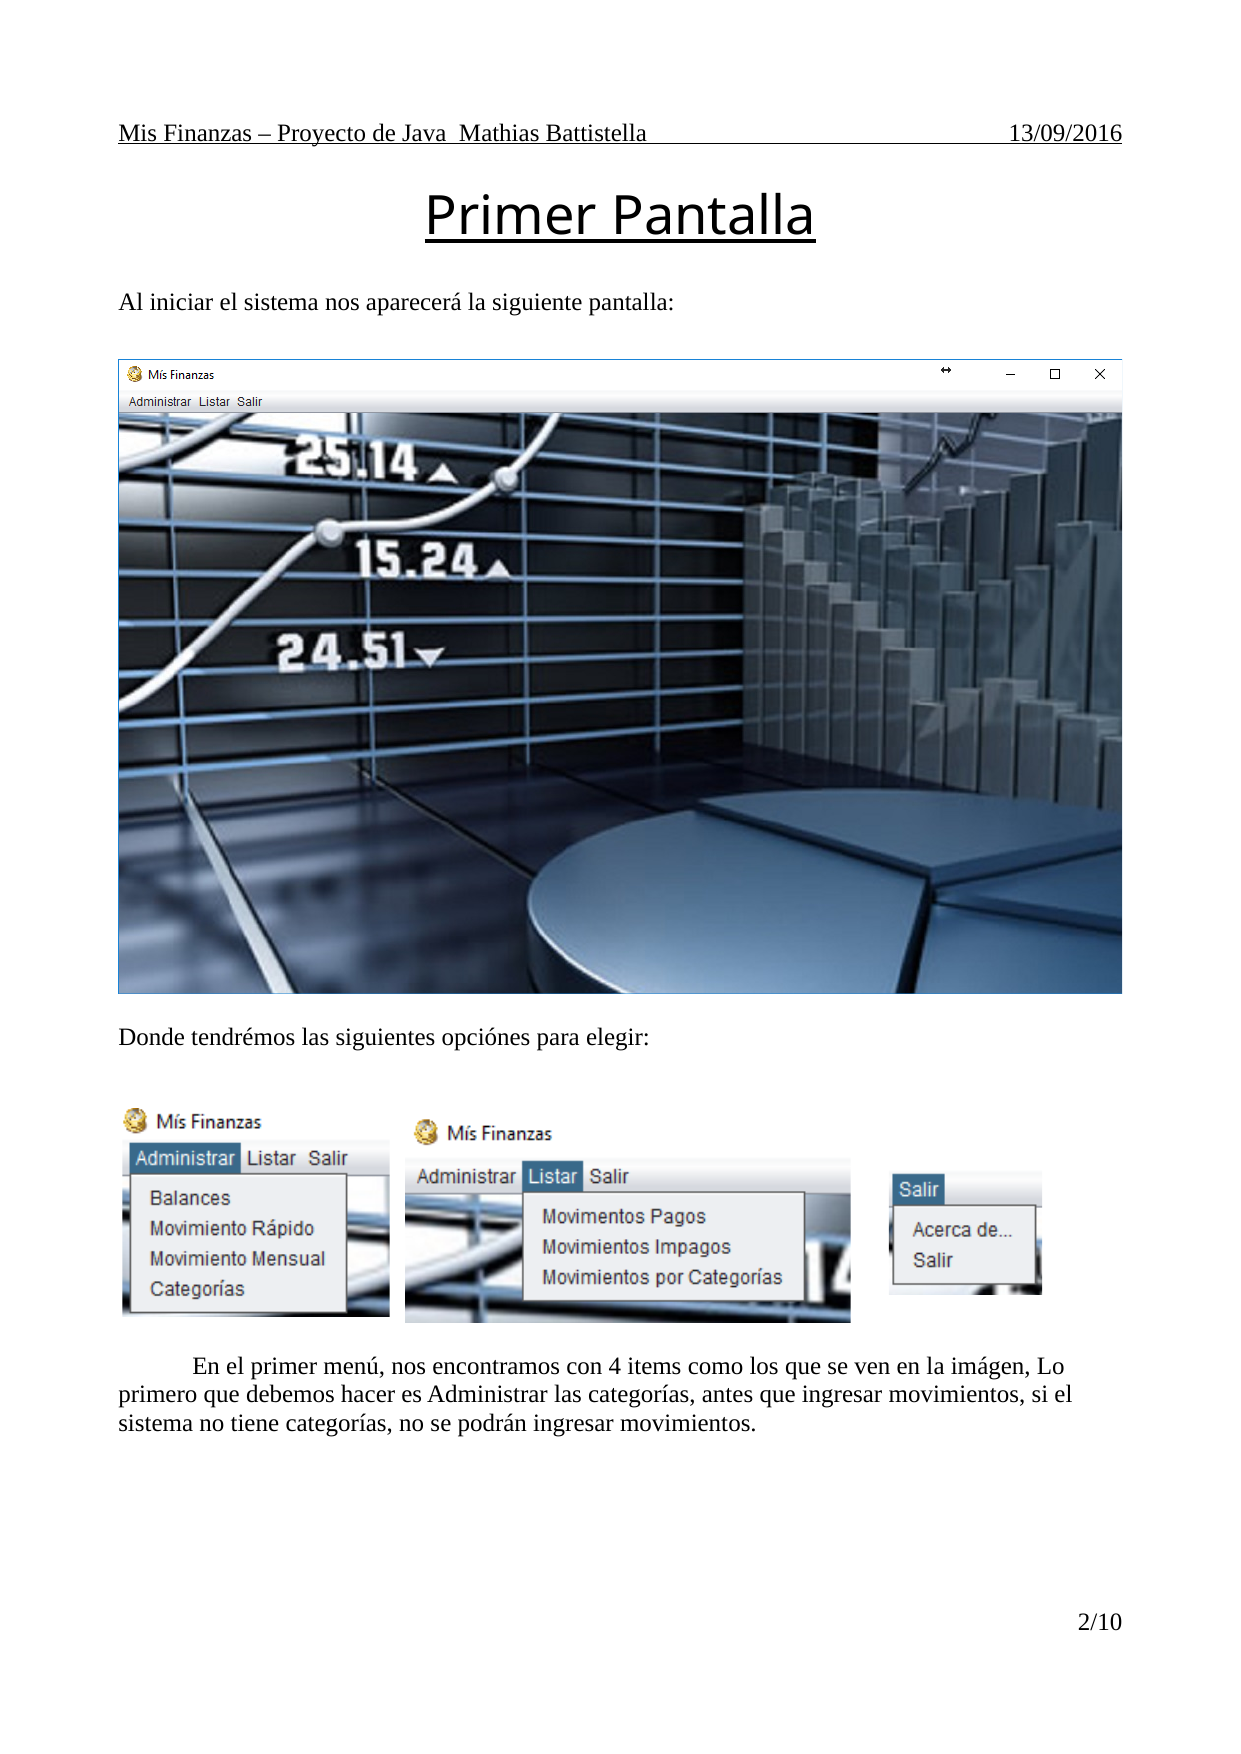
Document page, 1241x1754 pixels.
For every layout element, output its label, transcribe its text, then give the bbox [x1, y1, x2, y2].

text Donde tendrémos las siguientes opciónes para elegir: [118, 1022, 1122, 1051]
text Primer Pantalla [118, 176, 1122, 250]
text En el primer menú, nos encontramos con 4 items como los que se ven en la imágen, Lo primero que debemos hacer es Administrar las categorías, antes que ingresar movimientos, si el sistema no tiene categorías, no se podrán ingresar movimientos. [118, 1351, 1122, 1437]
picture [118, 359, 1123, 994]
text Al iniciar el sistema nos aparecerá la siguiente pantalla: [118, 287, 1122, 316]
